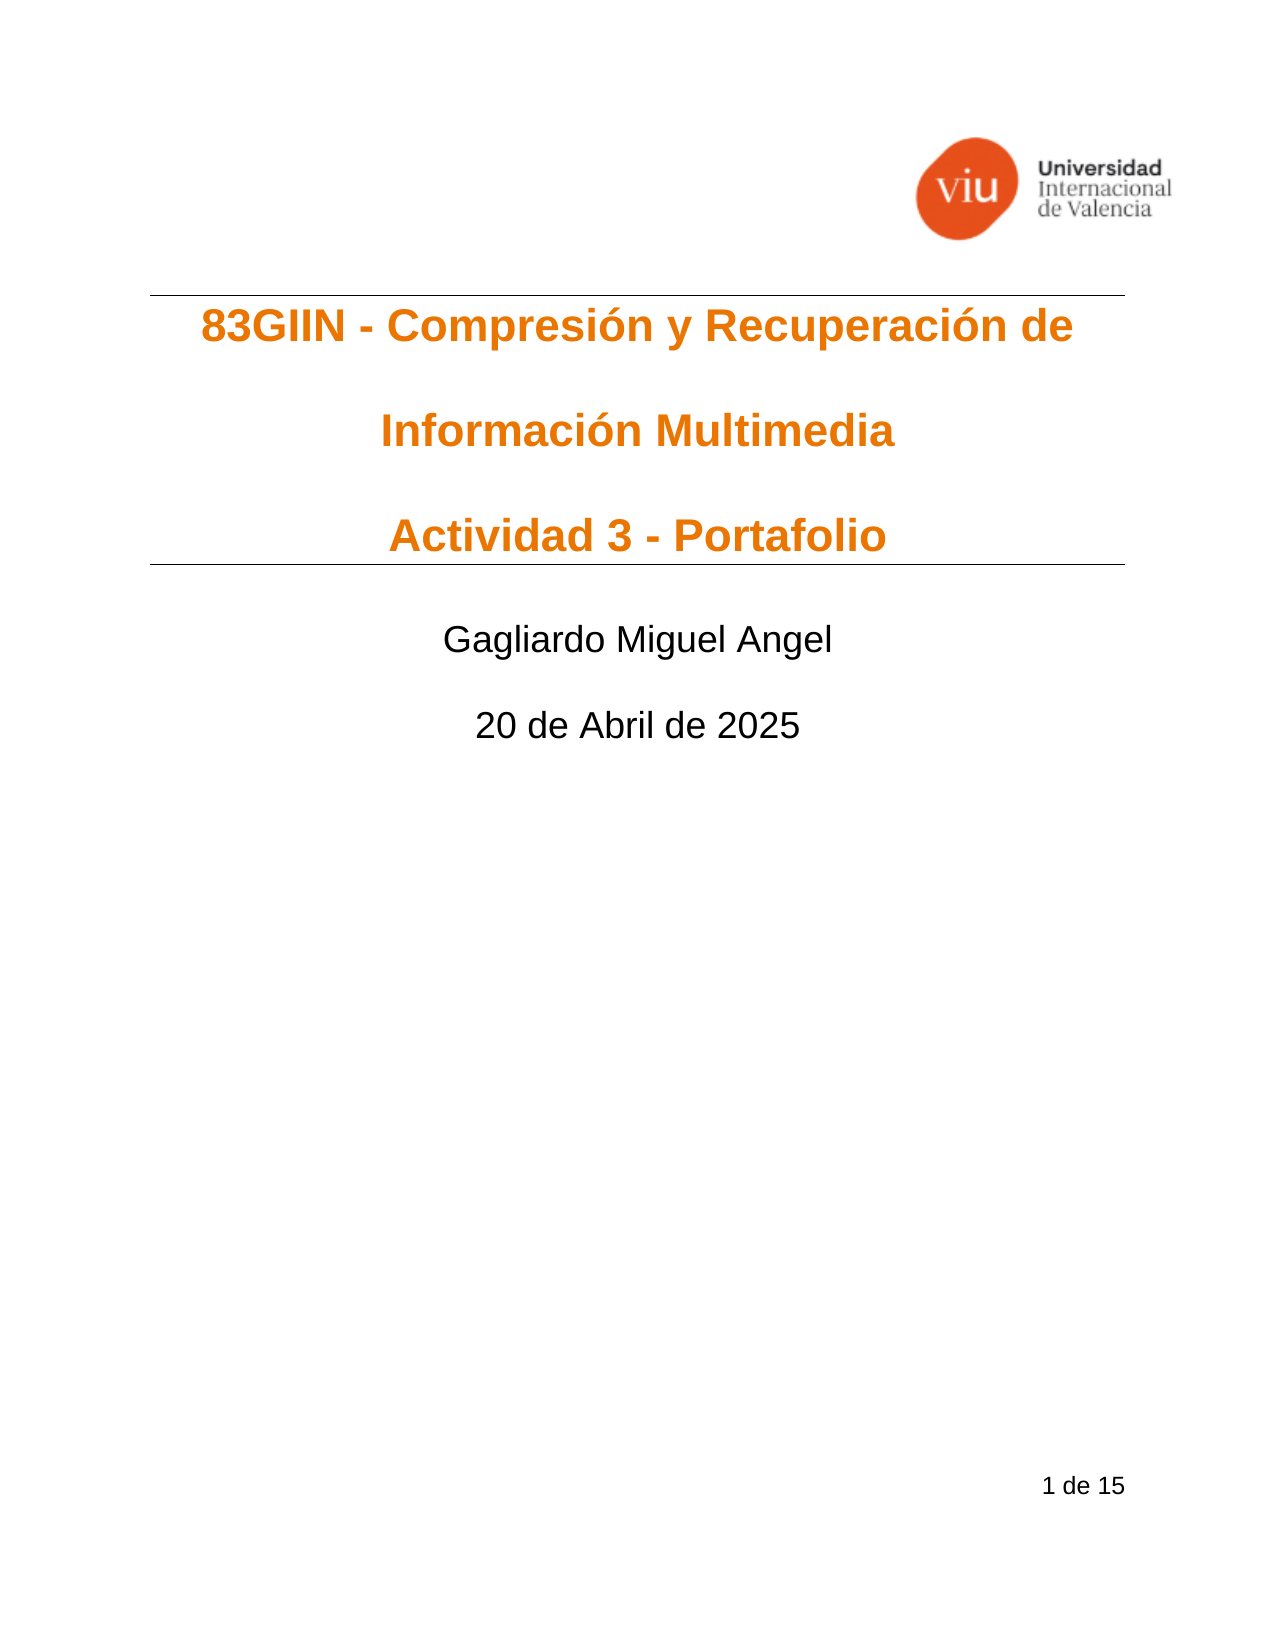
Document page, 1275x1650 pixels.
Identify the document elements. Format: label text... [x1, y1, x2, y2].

text Actividad 3 - Portafolio [150, 506, 1125, 564]
text 20 de Abril de 2025 [150, 704, 1125, 747]
text Gagliardo Miguel Angel [150, 617, 1125, 661]
picture [913, 134, 1175, 245]
text 83GIIN - Compresión y Recuperación de Información Multimedia [150, 296, 1125, 456]
